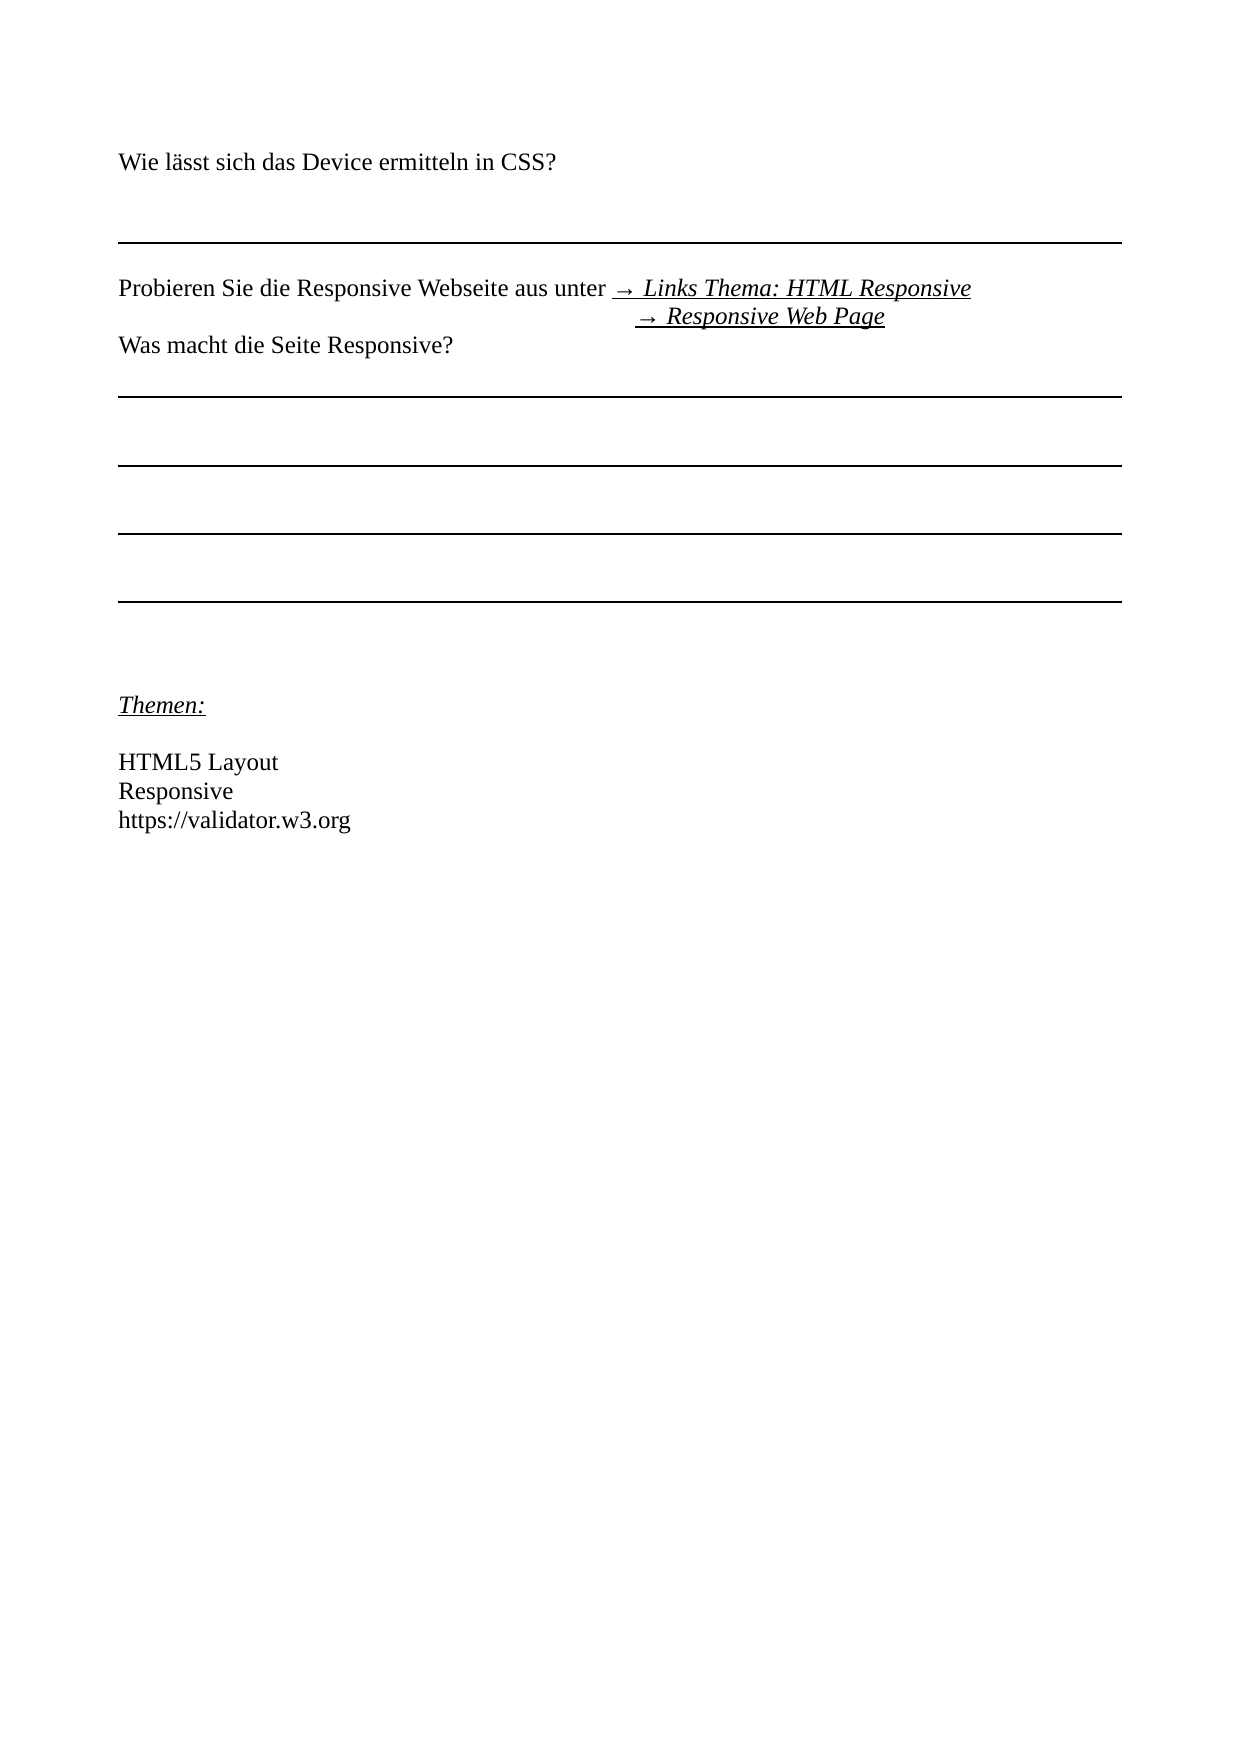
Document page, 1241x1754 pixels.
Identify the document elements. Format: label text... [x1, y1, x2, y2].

text → Responsive Web Page [118, 301, 1122, 330]
text Themen: [118, 690, 1122, 718]
text Was macht die Seite Responsive? [118, 330, 1122, 359]
text Wie lässt sich das Device ermitteln in CSS? [118, 147, 1122, 176]
text Responsive [118, 776, 1122, 805]
text Probieren Sie die Responsive Webseite aus unter → Links Thema: HTML Responsive [118, 273, 1122, 301]
text HTML5 Layout [118, 747, 1122, 776]
text https://validator.w3.org [118, 805, 1122, 833]
